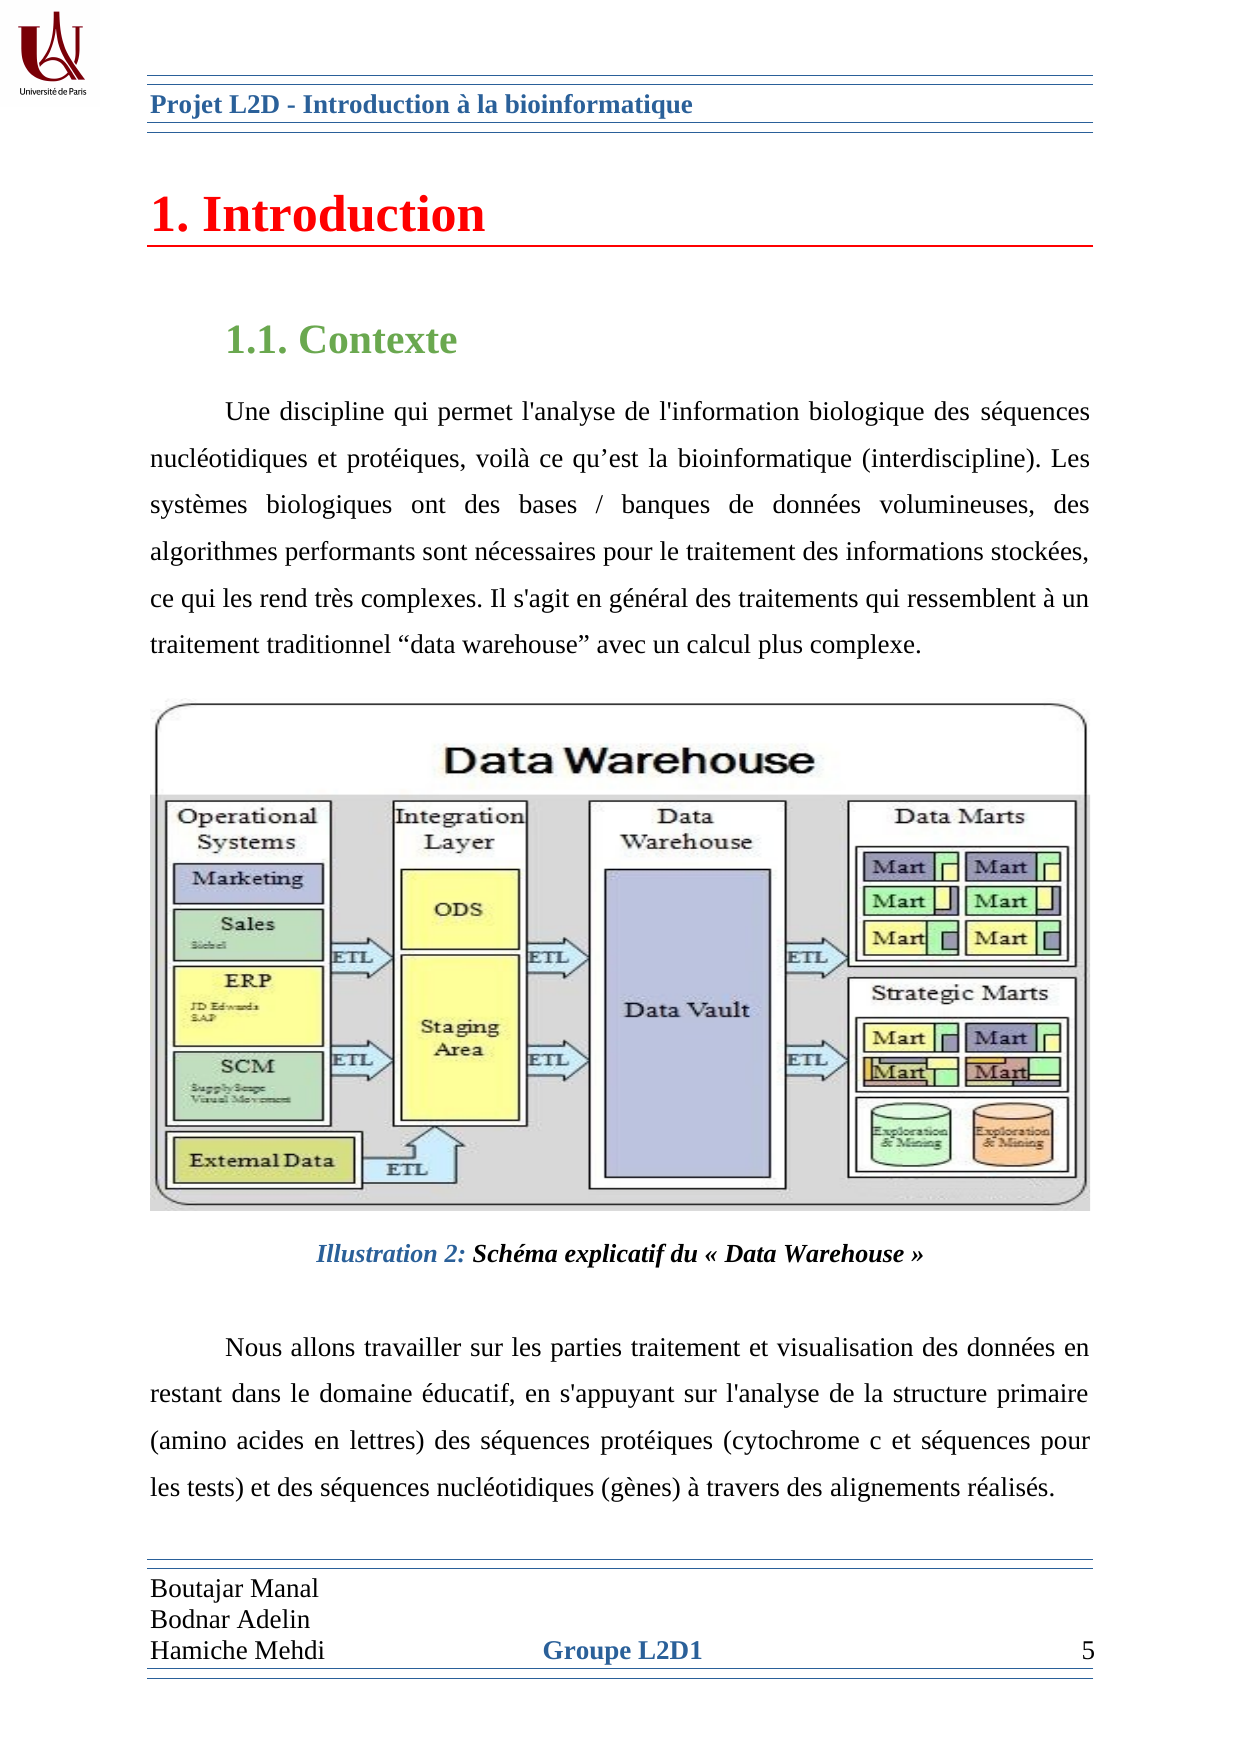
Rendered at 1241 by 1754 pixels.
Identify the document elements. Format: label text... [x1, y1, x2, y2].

subtitle 1. Introduction [147, 179, 1093, 245]
text Nous allons travailler sur les parties traitement et visualisation des données en restant dans le domaine éducatif, en s'appuyant sur l'analyse de la structure primaire (amino acides en lettres) des séquences protéiques (cytochrome c et séquences pour les tests) et des séquences nucléotidiques (gènes) à travers des alignements réalisés. [150, 1268, 1090, 1502]
text Une discipline qui permet l'analyse de l'information biologique des séquences nucléotidiques et protéiques, voilà ce qu’est la bioinformatique (interdiscipline). Les systèmes biologiques ont des bases / banques de données volumineuses, des algorithmes performants sont nécessaires pour le traitement des informations stockées, ce qui les rend très complexes. Il s'agit en général des traitements qui ressemblent à un traitement traditionnel “data warehouse” avec un calcul plus complexe. [150, 395, 1090, 659]
picture [0, 0, 101, 107]
subtitle 1.1. Contexte [150, 315, 1090, 363]
picture [150, 698, 1091, 1211]
text Illustration 2: Schéma explicatif du « Data Warehouse » [150, 1211, 1090, 1268]
text [150, 686, 1090, 698]
